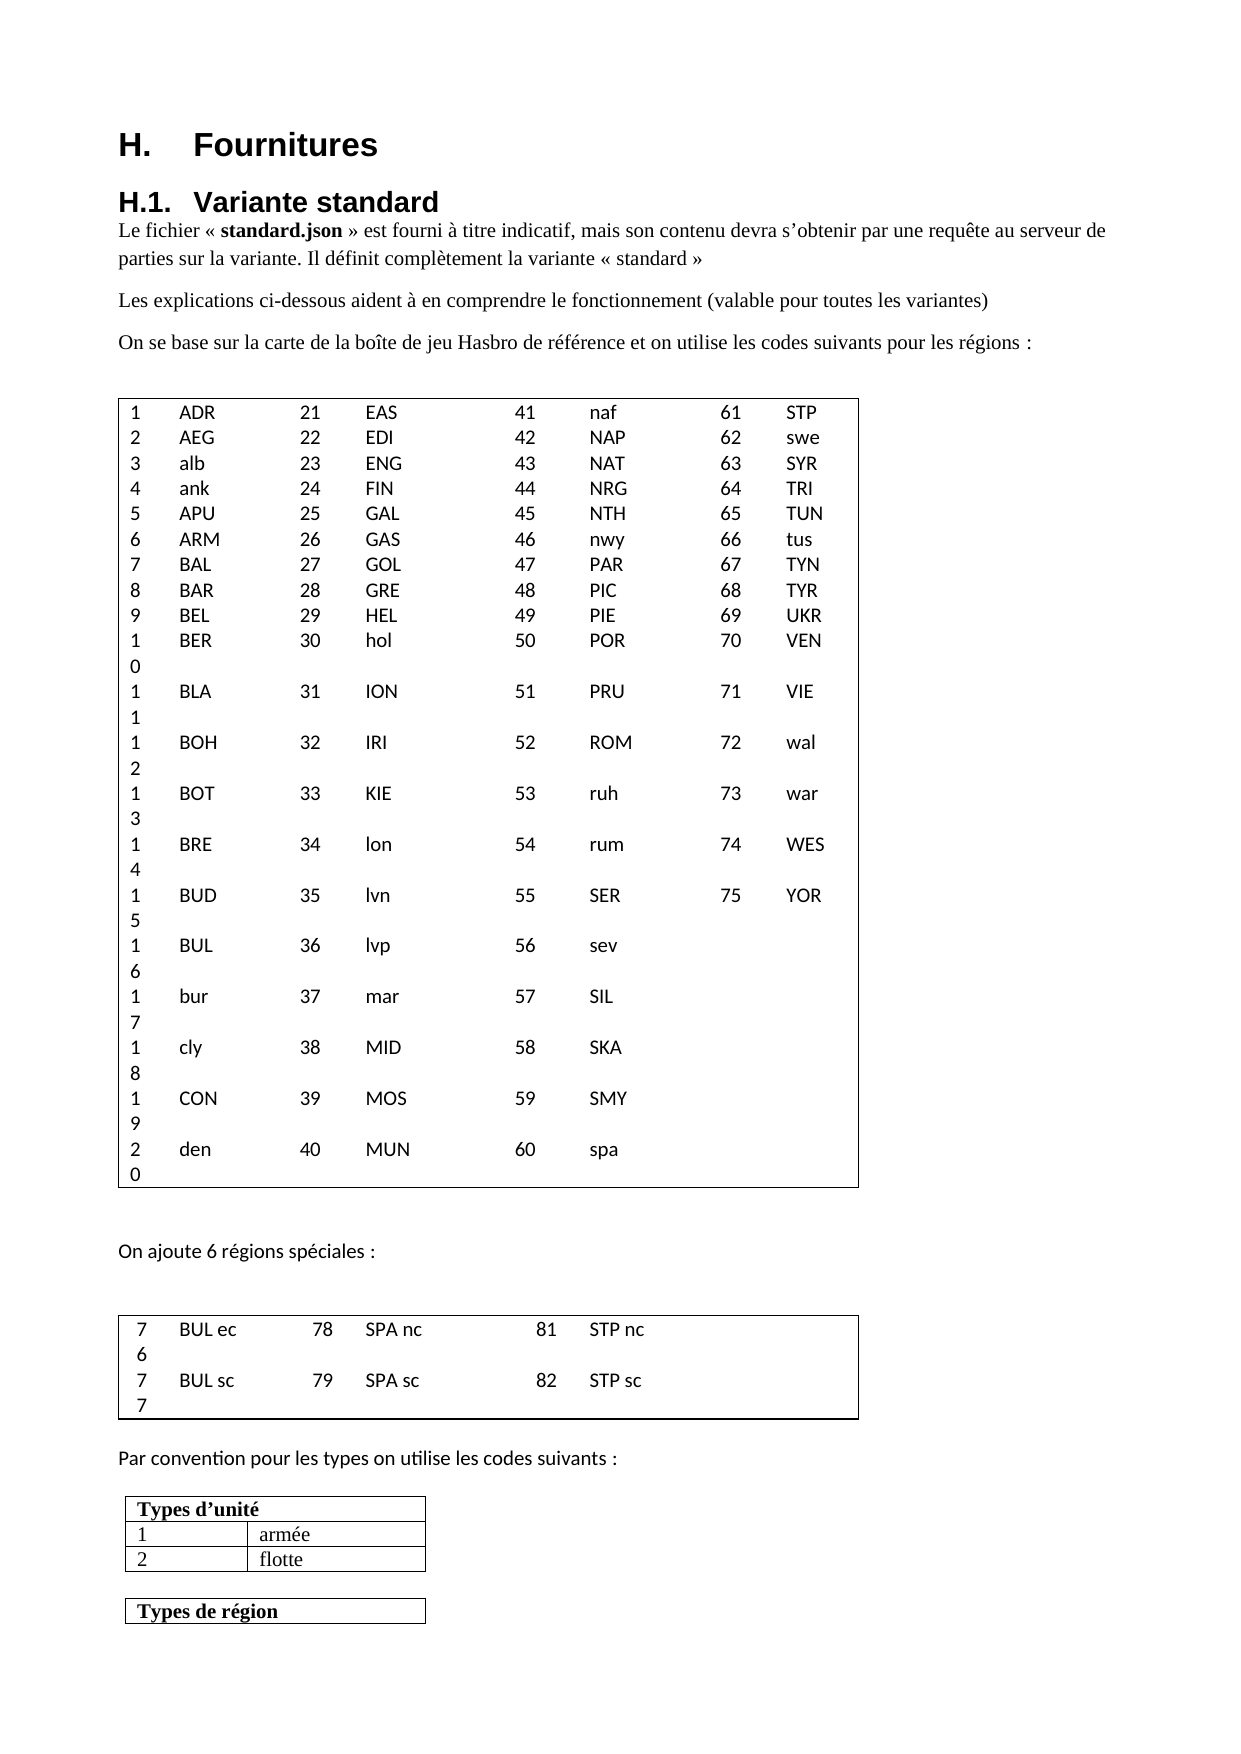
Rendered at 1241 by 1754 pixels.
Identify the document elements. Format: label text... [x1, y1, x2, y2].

table_cell 23 [288, 450, 344, 475]
table_cell [236, 984, 288, 1034]
table_cell 24 [288, 475, 344, 501]
table_cell 55 [503, 882, 568, 933]
table_cell [236, 602, 288, 628]
table_cell BRE [158, 831, 236, 882]
table_cell [446, 551, 503, 577]
table_cell [652, 1085, 708, 1136]
table_cell 11 [119, 679, 158, 729]
table_cell NRG [568, 475, 652, 501]
table_cell [652, 577, 708, 602]
table_cell [446, 475, 503, 501]
table_cell [652, 882, 708, 933]
table_cell BUL sc [158, 1367, 258, 1418]
table_cell 34 [288, 831, 344, 882]
table_cell 12 [119, 729, 158, 780]
table_cell 71 [709, 679, 765, 729]
table_cell ARM [158, 526, 236, 551]
table_cell [446, 679, 503, 729]
table_header [446, 1316, 503, 1367]
table_cell [652, 450, 708, 475]
table_cell 29 [288, 602, 344, 628]
table_cell [236, 577, 288, 602]
table_cell ruh [568, 780, 652, 831]
table_cell [652, 780, 708, 831]
table_cell GOL [344, 551, 446, 577]
table_cell [652, 551, 708, 577]
table_cell TRI [765, 475, 858, 501]
table_header ADR [158, 399, 236, 424]
table_cell 13 [119, 780, 158, 831]
table_header BUL ec [158, 1316, 258, 1367]
table_cell lvp [344, 933, 446, 983]
table_cell WES [765, 831, 858, 882]
table_cell [236, 526, 288, 551]
table_cell [446, 424, 503, 450]
table_cell 48 [503, 577, 568, 602]
table_cell [652, 526, 708, 551]
table_cell 77 [119, 1367, 158, 1418]
table_cell HEL [344, 602, 446, 628]
table_cell 39 [288, 1085, 344, 1136]
table_header Types d’unité [126, 1497, 425, 1521]
table_cell [446, 1085, 503, 1136]
table_cell 15 [119, 882, 158, 933]
table_cell 60 [503, 1136, 568, 1187]
table_cell [236, 1136, 288, 1187]
table_cell sev [568, 933, 652, 983]
table_cell PIC [568, 577, 652, 602]
table_cell BER [158, 628, 236, 678]
table_cell 74 [709, 831, 765, 882]
text Les explications ci-dessous aident à en comprendre le fonctionnement (valable pour toutes les variantes) [118, 288, 1122, 312]
table_cell 35 [288, 882, 344, 933]
table_cell [236, 501, 288, 526]
table_cell BEL [158, 602, 236, 628]
table_cell [709, 1367, 765, 1418]
table_cell [236, 1085, 288, 1136]
table_cell VEN [765, 628, 858, 678]
table_cell [446, 933, 503, 983]
table_cell 65 [709, 501, 765, 526]
table_cell 4 [119, 475, 158, 501]
table_cell TYR [765, 577, 858, 602]
table_header [765, 1316, 858, 1367]
table_header 21 [288, 399, 344, 424]
table_cell 64 [709, 475, 765, 501]
table_cell [446, 984, 503, 1034]
table_cell 8 [119, 577, 158, 602]
table_cell 18 [119, 1034, 158, 1085]
table_cell POR [568, 628, 652, 678]
table_cell 53 [503, 780, 568, 831]
table_cell [236, 780, 288, 831]
table_cell 7 [119, 551, 158, 577]
table_header [258, 1316, 288, 1367]
table_cell [652, 628, 708, 678]
table_header [446, 399, 503, 424]
text On ajoute 6 régions spéciales : [118, 1239, 1122, 1264]
table_cell 56 [503, 933, 568, 983]
table_cell [236, 933, 288, 983]
table_cell [652, 424, 708, 450]
table_cell 72 [709, 729, 765, 780]
table_cell 67 [709, 551, 765, 577]
table_cell [446, 831, 503, 882]
table_cell [652, 679, 708, 729]
table_cell ank [158, 475, 236, 501]
table_cell [446, 602, 503, 628]
table_cell [709, 1034, 765, 1085]
table_cell [765, 1136, 858, 1187]
table_header [236, 399, 288, 424]
table_cell [652, 933, 708, 983]
table_cell PAR [568, 551, 652, 577]
table_cell 68 [709, 577, 765, 602]
table_header 81 [503, 1316, 568, 1367]
table_cell STP sc [568, 1367, 679, 1418]
table_cell rum [568, 831, 652, 882]
table_cell 17 [119, 984, 158, 1034]
table_cell PRU [568, 679, 652, 729]
list Variante standard [118, 185, 1122, 218]
table_cell [652, 1136, 708, 1187]
text Par convention pour les types on utilise les codes suivants : [118, 1445, 1122, 1471]
table_cell GRE [344, 577, 446, 602]
table_cell 70 [709, 628, 765, 678]
table_cell [446, 501, 503, 526]
table_cell APU [158, 501, 236, 526]
table_cell CON [158, 1085, 236, 1136]
table_cell 63 [709, 450, 765, 475]
table_cell 33 [288, 780, 344, 831]
table_cell 10 [119, 628, 158, 678]
table_cell [652, 984, 708, 1034]
table_header 41 [503, 399, 568, 424]
table_cell tus [765, 526, 858, 551]
table_cell ROM [568, 729, 652, 780]
table_cell 46 [503, 526, 568, 551]
table_cell SPA sc [344, 1367, 446, 1418]
table_cell 37 [288, 984, 344, 1034]
table_header 61 [709, 399, 765, 424]
table_cell [236, 1034, 288, 1085]
table_cell TUN [765, 501, 858, 526]
table_cell 51 [503, 679, 568, 729]
table_cell 26 [288, 526, 344, 551]
table_cell SMY [568, 1085, 652, 1136]
table_header [679, 1316, 708, 1367]
table_cell ION [344, 679, 446, 729]
table_cell UKR [765, 602, 858, 628]
table_cell 3 [119, 450, 158, 475]
table_cell NTH [568, 501, 652, 526]
table_cell EDI [344, 424, 446, 450]
table_cell 25 [288, 501, 344, 526]
table_header naf [568, 399, 652, 424]
table_header 1 [119, 399, 158, 424]
table_header Types de région [126, 1599, 425, 1623]
table_cell [236, 424, 288, 450]
table_header [709, 1316, 765, 1367]
table_cell [652, 501, 708, 526]
table_cell 5 [119, 501, 158, 526]
table_cell VIE [765, 679, 858, 729]
table_cell 50 [503, 628, 568, 678]
table_cell 49 [503, 602, 568, 628]
table_cell 16 [119, 933, 158, 983]
table_header SPA nc [344, 1316, 446, 1367]
table_cell 54 [503, 831, 568, 882]
table_cell [709, 933, 765, 983]
table_cell 1 [126, 1522, 247, 1546]
table_cell IRI [344, 729, 446, 780]
table_header 76 [119, 1316, 158, 1367]
table_cell 66 [709, 526, 765, 551]
table_cell SER [568, 882, 652, 933]
table_cell spa [568, 1136, 652, 1187]
table_cell 45 [503, 501, 568, 526]
table_cell [765, 984, 858, 1034]
table_cell cly [158, 1034, 236, 1085]
table_cell GAL [344, 501, 446, 526]
table_header EAS [344, 399, 446, 424]
table_cell BLA [158, 679, 236, 729]
table_cell lvn [344, 882, 446, 933]
table_cell [765, 1367, 858, 1418]
table_cell [446, 780, 503, 831]
table_cell 73 [709, 780, 765, 831]
table_cell 2 [126, 1547, 247, 1571]
table_cell [709, 1085, 765, 1136]
table_cell BAL [158, 551, 236, 577]
table_cell YOR [765, 882, 858, 933]
table_cell [652, 729, 708, 780]
table_cell PIE [568, 602, 652, 628]
table_cell 6 [119, 526, 158, 551]
table_cell [709, 1136, 765, 1187]
table_cell SIL [568, 984, 652, 1034]
table_cell [652, 831, 708, 882]
table_cell 75 [709, 882, 765, 933]
table_header STP [765, 399, 858, 424]
table_cell 42 [503, 424, 568, 450]
table_cell nwy [568, 526, 652, 551]
table_cell 30 [288, 628, 344, 678]
table_cell SKA [568, 1034, 652, 1085]
table_cell AEG [158, 424, 236, 450]
table_cell [236, 882, 288, 933]
table_cell swe [765, 424, 858, 450]
list Fournitures [118, 125, 1122, 164]
table_cell [446, 1367, 503, 1418]
table_cell [236, 729, 288, 780]
table_cell [652, 1034, 708, 1085]
table_cell bur [158, 984, 236, 1034]
table_cell 9 [119, 602, 158, 628]
table_cell ENG [344, 450, 446, 475]
table_cell 32 [288, 729, 344, 780]
table_cell GAS [344, 526, 446, 551]
table_cell [258, 1367, 288, 1418]
table_cell 14 [119, 831, 158, 882]
table_header [652, 399, 708, 424]
table_cell [652, 602, 708, 628]
table_cell [709, 984, 765, 1034]
table_cell 36 [288, 933, 344, 983]
table_cell 19 [119, 1085, 158, 1136]
table_cell hol [344, 628, 446, 678]
table_cell 62 [709, 424, 765, 450]
table_cell [446, 450, 503, 475]
table_cell [236, 551, 288, 577]
table_cell 44 [503, 475, 568, 501]
table_cell 79 [288, 1367, 344, 1418]
table_cell [652, 475, 708, 501]
table_cell [679, 1367, 708, 1418]
text Le fichier « standard.json » est fourni à titre indicatif, mais son contenu devra s’obtenir par une requête au serveur de parties sur la variante. Il définit complètement la variante « standard » [118, 218, 1122, 270]
table_cell [236, 628, 288, 678]
table_cell MID [344, 1034, 446, 1085]
table_cell BOH [158, 729, 236, 780]
table_cell den [158, 1136, 236, 1187]
table_cell BUL [158, 933, 236, 983]
table_cell 59 [503, 1085, 568, 1136]
table_cell 82 [503, 1367, 568, 1418]
table_cell MUN [344, 1136, 446, 1187]
table_cell [446, 628, 503, 678]
table_cell war [765, 780, 858, 831]
table_cell 58 [503, 1034, 568, 1085]
table_cell 47 [503, 551, 568, 577]
table_cell [446, 882, 503, 933]
table_cell armée [248, 1522, 425, 1546]
table_cell 38 [288, 1034, 344, 1085]
table_cell [446, 729, 503, 780]
table_cell mar [344, 984, 446, 1034]
table_cell [236, 475, 288, 501]
table_cell [446, 1136, 503, 1187]
table_cell 20 [119, 1136, 158, 1187]
table_cell [236, 450, 288, 475]
table_cell 69 [709, 602, 765, 628]
table_cell [765, 1034, 858, 1085]
text On se base sur la carte de la boîte de jeu Hasbro de référence et on utilise les codes suivants pour les régions : [118, 330, 1122, 354]
table_cell [446, 1034, 503, 1085]
table_cell 27 [288, 551, 344, 577]
table_cell 2 [119, 424, 158, 450]
table_cell SYR [765, 450, 858, 475]
table_cell 43 [503, 450, 568, 475]
table_cell FIN [344, 475, 446, 501]
table_cell [446, 577, 503, 602]
table_cell [236, 679, 288, 729]
table_header 78 [288, 1316, 344, 1367]
table_cell 40 [288, 1136, 344, 1187]
table_cell wal [765, 729, 858, 780]
table_cell 22 [288, 424, 344, 450]
table_cell 31 [288, 679, 344, 729]
table_cell [765, 1085, 858, 1136]
table_cell lon [344, 831, 446, 882]
table_cell [446, 526, 503, 551]
table_cell NAT [568, 450, 652, 475]
table_cell NAP [568, 424, 652, 450]
table_cell 28 [288, 577, 344, 602]
table_cell 52 [503, 729, 568, 780]
table_cell BUD [158, 882, 236, 933]
table_cell [765, 933, 858, 983]
table_cell BOT [158, 780, 236, 831]
table_cell flotte [248, 1547, 425, 1571]
table_cell MOS [344, 1085, 446, 1136]
table_header STP nc [568, 1316, 679, 1367]
table_cell BAR [158, 577, 236, 602]
table_cell [236, 831, 288, 882]
table_cell TYN [765, 551, 858, 577]
table_cell KIE [344, 780, 446, 831]
table_cell 57 [503, 984, 568, 1034]
table_cell alb [158, 450, 236, 475]
